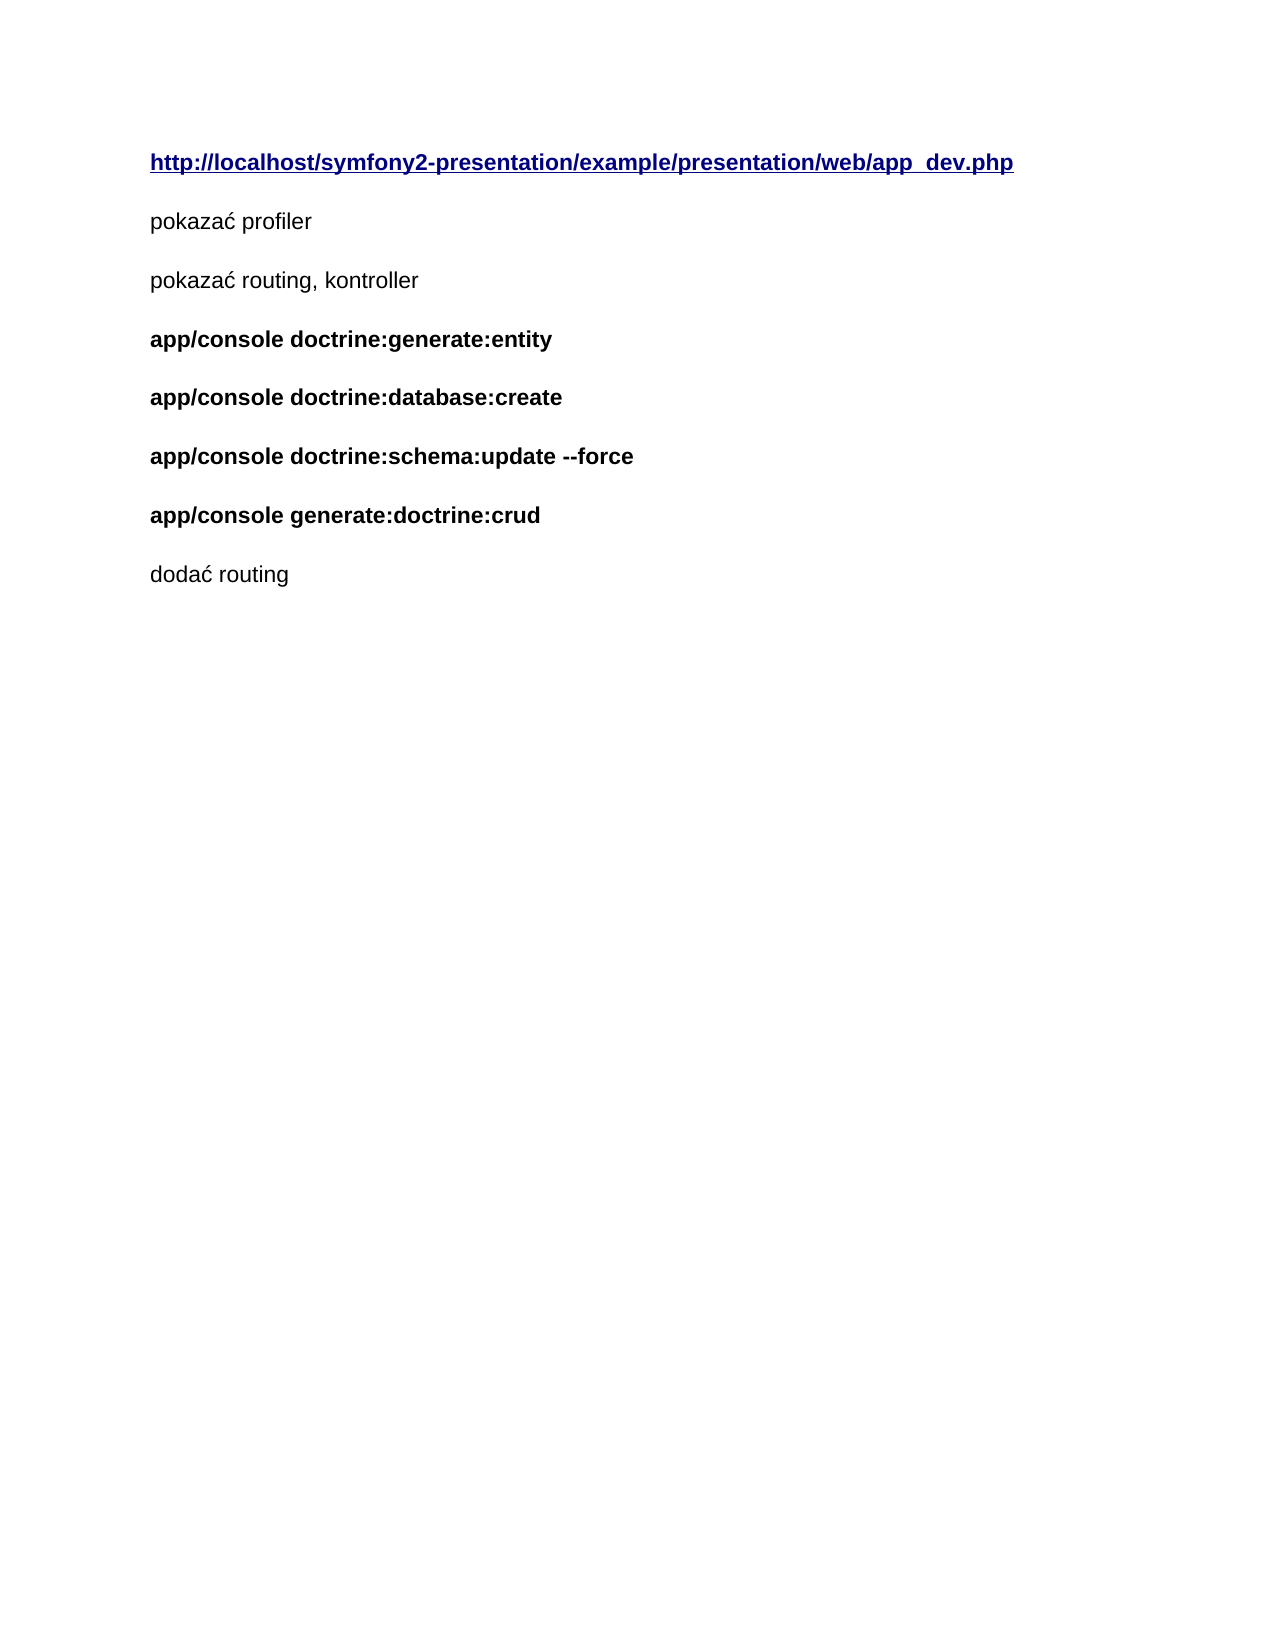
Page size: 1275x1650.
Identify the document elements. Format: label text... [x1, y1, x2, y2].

text pokazać routing, kontroller [150, 267, 1125, 293]
text pokazać profiler [150, 209, 1125, 234]
text app/console doctrine:generate:entity [150, 326, 1125, 352]
text http://localhost/symfony2-presentation/example/presentation/web/app_dev.php [150, 150, 1125, 176]
text app/console doctrine:schema:update --force [150, 444, 1125, 469]
text app/console doctrine:database:create [150, 385, 1125, 411]
text dodać routing [150, 561, 1125, 587]
text app/console generate:doctrine:crud [150, 502, 1125, 528]
